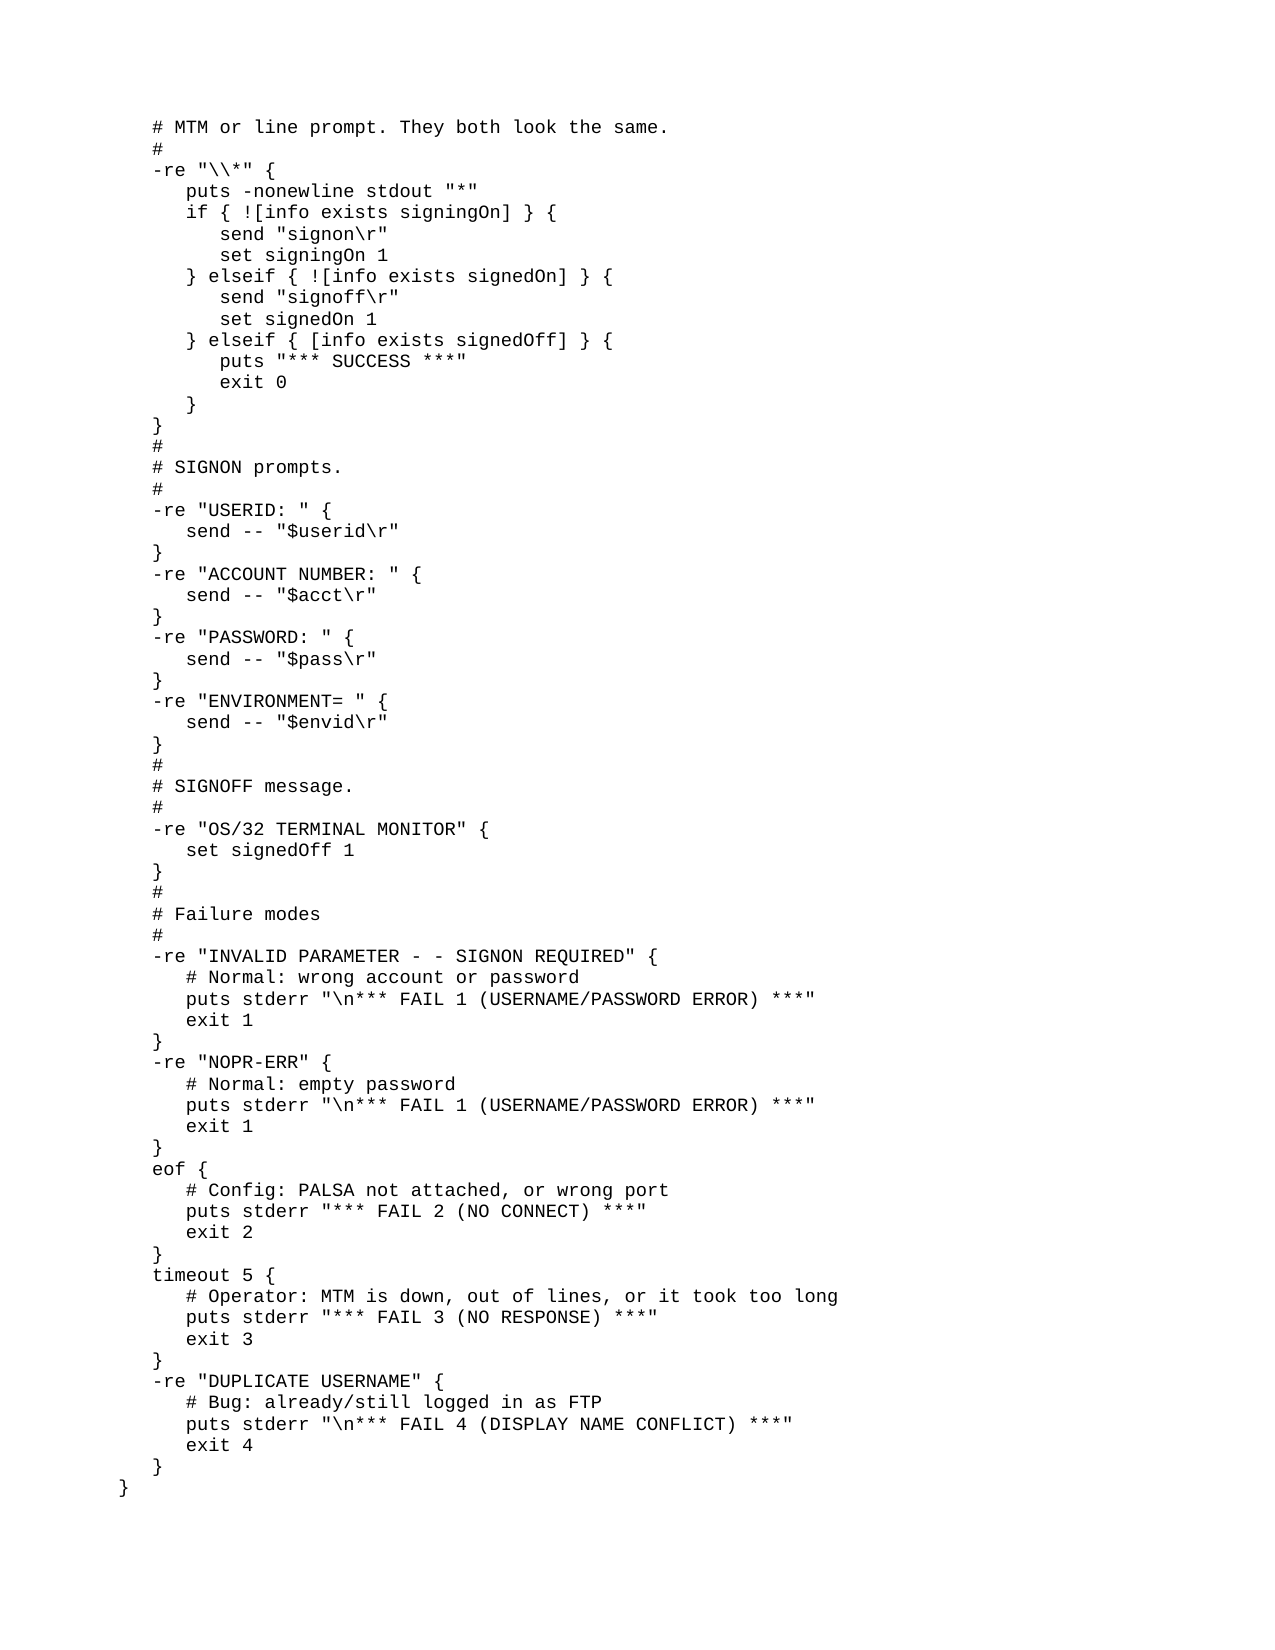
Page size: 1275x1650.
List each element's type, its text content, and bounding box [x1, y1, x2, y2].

text } [118, 1457, 1157, 1478]
text exit 4 [118, 1436, 1157, 1457]
text puts "*** SUCCESS ***" [118, 352, 1157, 373]
text # [118, 798, 1157, 819]
text -re "NOPR-ERR" { [118, 1053, 1157, 1074]
text -re "PASSWORD: " { [118, 628, 1157, 649]
text exit 1 [118, 1117, 1157, 1138]
text # Normal: wrong account or password [118, 968, 1157, 989]
text } [118, 416, 1157, 437]
text # [118, 756, 1157, 777]
text # Failure modes [118, 904, 1157, 926]
text # [118, 883, 1157, 904]
text } [118, 1032, 1157, 1053]
text } [118, 734, 1157, 756]
text -re "ACCOUNT NUMBER: " { [118, 564, 1157, 586]
text timeout 5 { [118, 1266, 1157, 1287]
text -re "DUPLICATE USERNAME" { [118, 1372, 1157, 1393]
text # [118, 139, 1157, 161]
text } [118, 394, 1157, 416]
text } [118, 862, 1157, 883]
text # [118, 479, 1157, 501]
text # Bug: already/still logged in as FTP [118, 1393, 1157, 1414]
text puts stderr "\n*** FAIL 1 (USERNAME/PASSWORD ERROR) ***" [118, 1096, 1157, 1117]
text exit 0 [118, 373, 1157, 394]
text # Config: PALSA not attached, or wrong port [118, 1181, 1157, 1202]
text eof { [118, 1159, 1157, 1181]
text -re "\\*" { [118, 161, 1157, 182]
text } [118, 1478, 1157, 1499]
text } [118, 1138, 1157, 1159]
text set signingOn 1 [118, 246, 1157, 267]
text } elseif { ![info exists signedOn] } { [118, 267, 1157, 288]
text } [118, 543, 1157, 564]
text } [118, 1244, 1157, 1266]
text # Normal: empty password [118, 1074, 1157, 1096]
text exit 2 [118, 1223, 1157, 1244]
text set signedOff 1 [118, 841, 1157, 862]
text # Operator: MTM is down, out of lines, or it took too long [118, 1287, 1157, 1308]
text puts stderr "\n*** FAIL 4 (DISPLAY NAME CONFLICT) ***" [118, 1414, 1157, 1436]
text exit 3 [118, 1329, 1157, 1351]
text set signedOn 1 [118, 309, 1157, 331]
text puts stderr "*** FAIL 3 (NO RESPONSE) ***" [118, 1308, 1157, 1329]
text send "signoff\r" [118, 288, 1157, 309]
text -re "INVALID PARAMETER - - SIGNON REQUIRED" { [118, 947, 1157, 968]
text send -- "$userid\r" [118, 522, 1157, 543]
text send -- "$pass\r" [118, 649, 1157, 671]
text } [118, 607, 1157, 628]
text send -- "$envid\r" [118, 713, 1157, 734]
text # SIGNOFF message. [118, 777, 1157, 798]
text send "signon\r" [118, 224, 1157, 246]
text puts stderr "*** FAIL 2 (NO CONNECT) ***" [118, 1202, 1157, 1223]
text # MTM or line prompt. They both look the same. [118, 118, 1157, 139]
text puts stderr "\n*** FAIL 1 (USERNAME/PASSWORD ERROR) ***" [118, 989, 1157, 1011]
text send -- "$acct\r" [118, 586, 1157, 607]
text # [118, 437, 1157, 458]
text if { ![info exists signingOn] } { [118, 203, 1157, 224]
text exit 1 [118, 1011, 1157, 1032]
text # SIGNON prompts. [118, 458, 1157, 479]
text } elseif { [info exists signedOff] } { [118, 331, 1157, 352]
text # [118, 926, 1157, 947]
text } [118, 671, 1157, 692]
text -re "USERID: " { [118, 501, 1157, 522]
text -re "OS/32 TERMINAL MONITOR" { [118, 819, 1157, 841]
text -re "ENVIRONMENT= " { [118, 692, 1157, 713]
text puts -nonewline stdout "*" [118, 182, 1157, 203]
text } [118, 1351, 1157, 1372]
